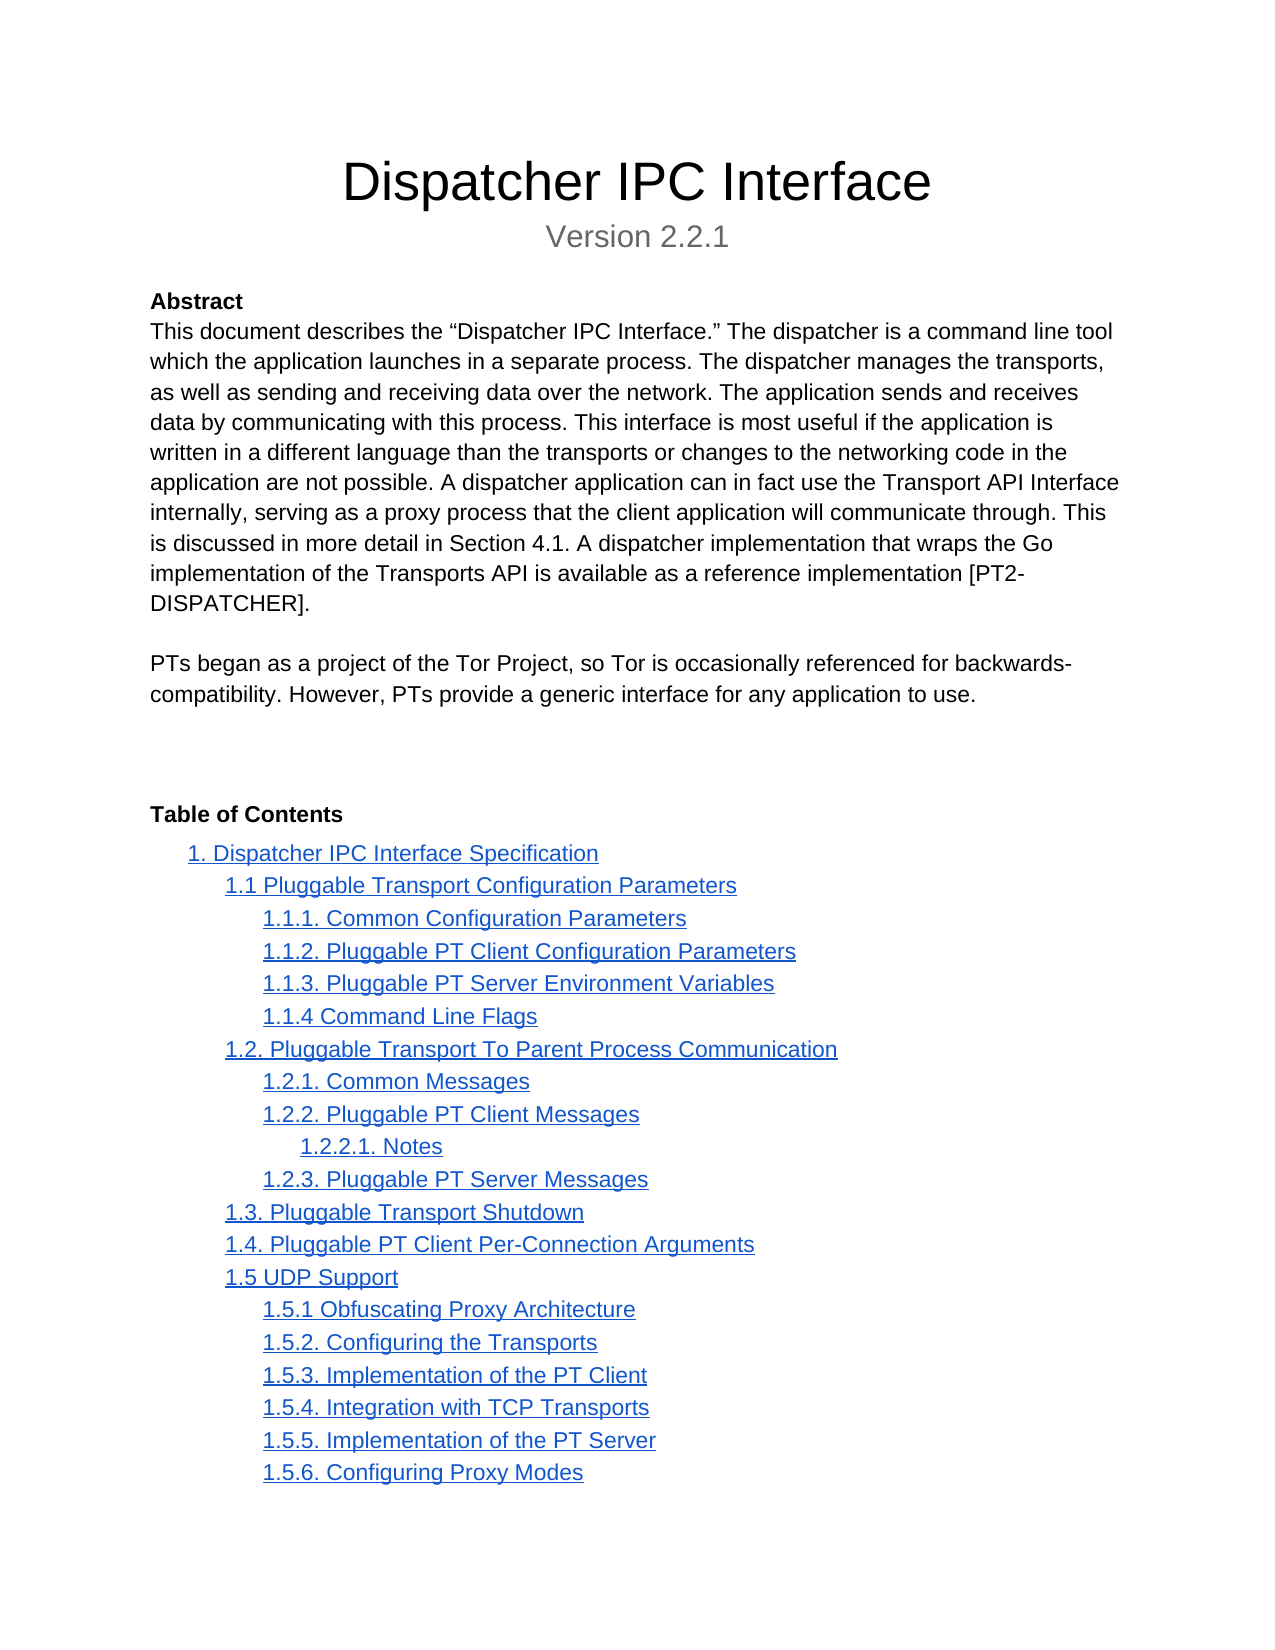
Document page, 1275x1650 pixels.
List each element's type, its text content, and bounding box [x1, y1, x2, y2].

text 1.5.6. Configuring Proxy Modes [262, 1459, 1125, 1486]
text Table of Contents [150, 801, 1125, 828]
text 1.2.1. Common Messages [262, 1068, 1125, 1094]
text 1.2. Pluggable Transport To Parent Process Communication [225, 1036, 1125, 1062]
text 1.1 Pluggable Transport Configuration Parameters [225, 872, 1125, 899]
text 1.4. Pluggable PT Client Per-Connection Arguments [225, 1231, 1125, 1257]
text Abstract [150, 288, 1125, 314]
text 1.1.1. Common Configuration Parameters [262, 905, 1125, 931]
text This document describes the “Dispatcher IPC Interface.” The dispatcher is a command line tool which the application launches in a separate process. The dispatcher manages the transports, as well as sending and receiving data over the network. The application sends and receives data by communicating with this process. This interface is most useful if the application is written in a different language than the transports or changes to the networking code in the application are not possible. A dispatcher application can in fact use the Transport API Interface internally, serving as a proxy process that the client application will communicate through. This is discussed in more detail in Section 4.1. A dispatcher implementation that wraps the Go implementation of the Transports API is available as a reference implementation [PT2-DISPATCHER]. [150, 318, 1125, 616]
text 1.2.3. Pluggable PT Server Messages [262, 1166, 1125, 1192]
text 1. Dispatcher IPC Interface Specification [187, 840, 1125, 866]
text 1.1.3. Pluggable PT Server Environment Variables [262, 970, 1125, 997]
text 1.5.3. Implementation of the PT Client [262, 1362, 1125, 1388]
subtitle Version 2.2.1 [150, 218, 1125, 254]
text 1.3. Pluggable Transport Shutdown [225, 1198, 1125, 1225]
text 1.5.2. Configuring the Transports [262, 1329, 1125, 1355]
title Dispatcher IPC Interface [150, 150, 1125, 212]
text 1.5.1 Obfuscating Proxy Architecture [262, 1296, 1125, 1323]
text 1.2.2. Pluggable PT Client Messages [262, 1101, 1125, 1127]
text 1.2.2.1. Notes [300, 1133, 1125, 1160]
text 1.5 UDP Support [225, 1264, 1125, 1290]
text 1.5.5. Implementation of the PT Server [262, 1427, 1125, 1453]
text 1.1.2. Pluggable PT Client Configuration Parameters [262, 938, 1125, 964]
text 1.5.4. Integration with TCP Transports [262, 1394, 1125, 1421]
text 1.1.4 Command Line Flags [262, 1003, 1125, 1029]
text PTs began as a project of the Tor Project, so Tor is occasionally referenced for backwards-compatibility. However, PTs provide a generic interface for any application to use. [150, 650, 1125, 707]
